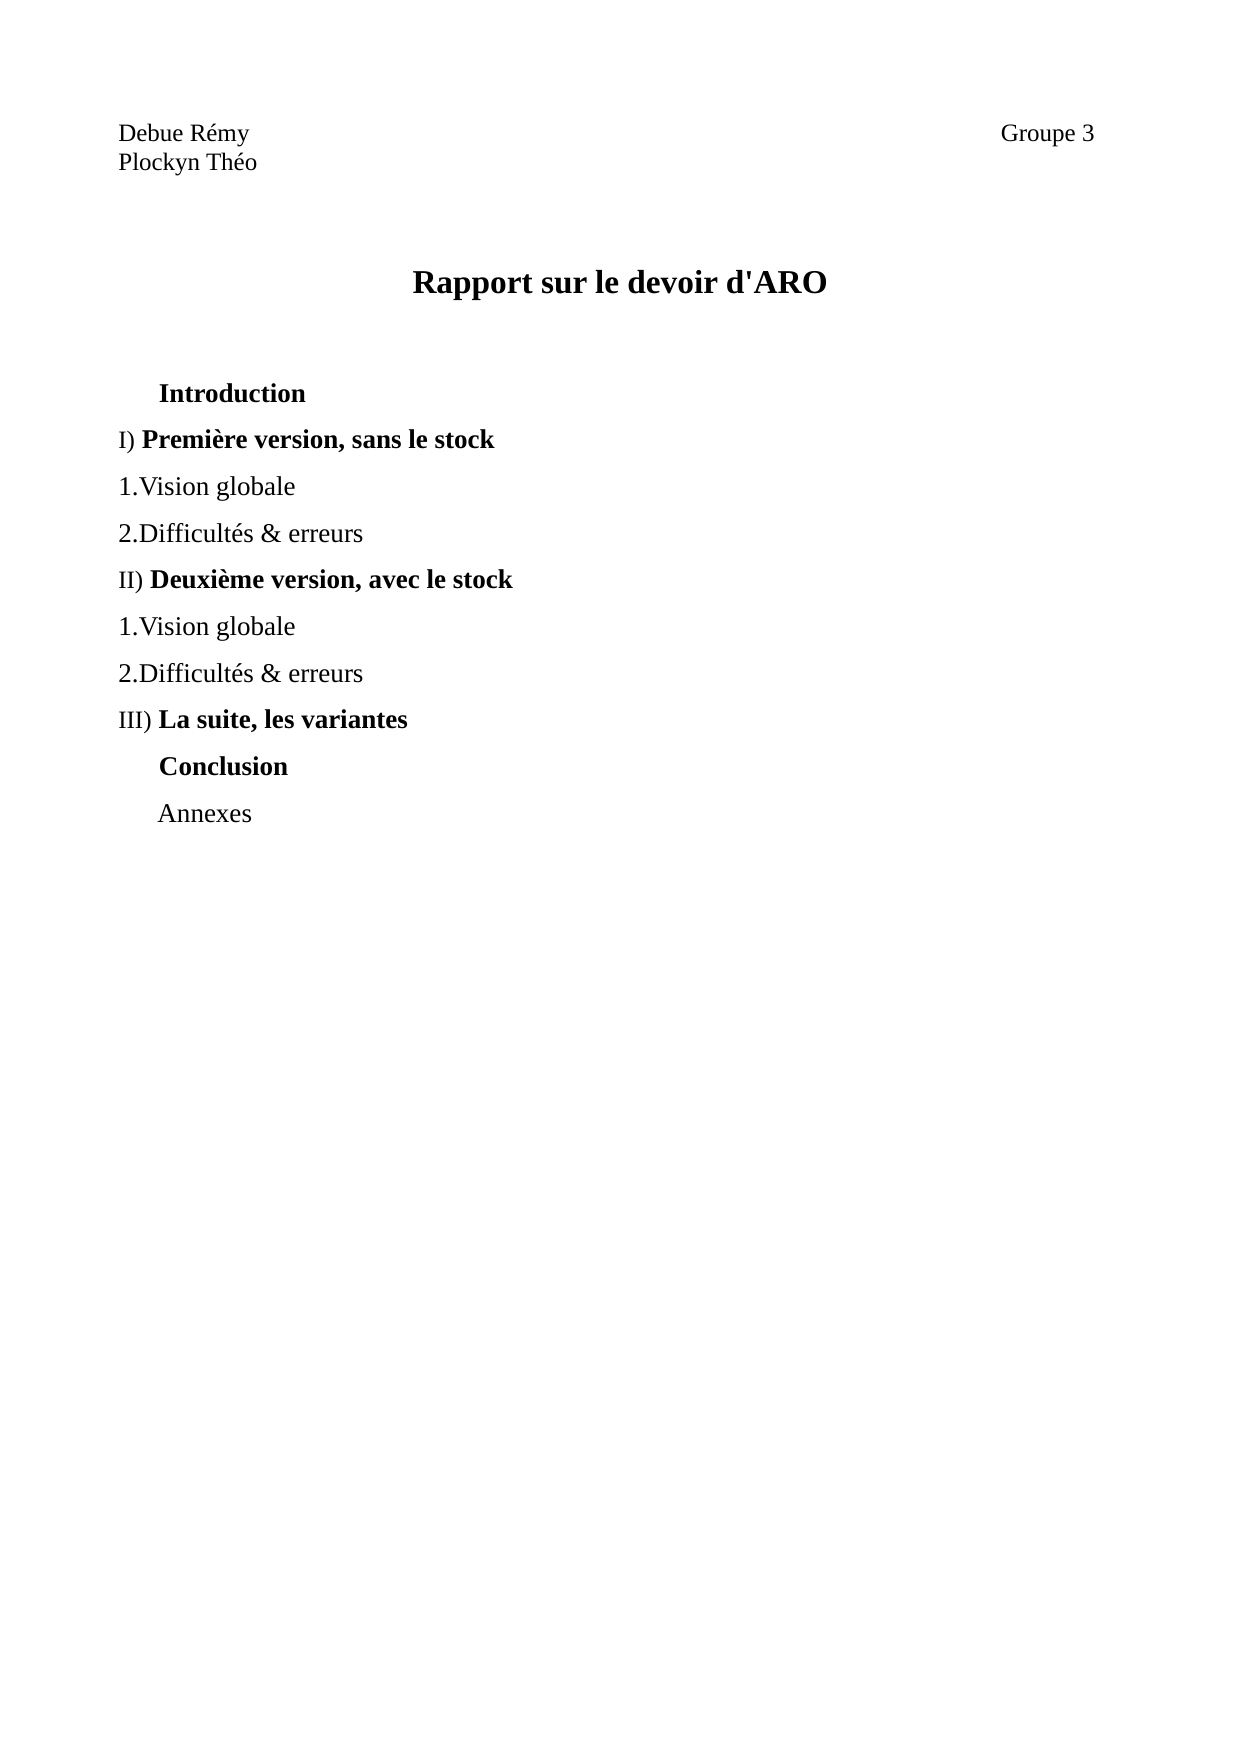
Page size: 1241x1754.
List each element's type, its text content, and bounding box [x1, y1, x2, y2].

text Debue Rémy Groupe 3 [118, 118, 1122, 147]
text Annexes [118, 797, 1122, 828]
text Conclusion [118, 750, 1122, 781]
text Plockyn Théo [118, 147, 1122, 176]
text Introduction [118, 377, 1122, 408]
list La suite, les variantes [118, 703, 1122, 735]
list Première version, sans le stock [118, 423, 1122, 455]
list Difficultés & erreurs [118, 657, 1122, 688]
list Deuxième version, avec le stock [118, 563, 1122, 595]
list Vision globale [118, 610, 1122, 641]
list Difficultés & erreurs [118, 517, 1122, 548]
list Vision globale [118, 470, 1122, 501]
text Rapport sur le devoir d'ARO [118, 262, 1122, 300]
